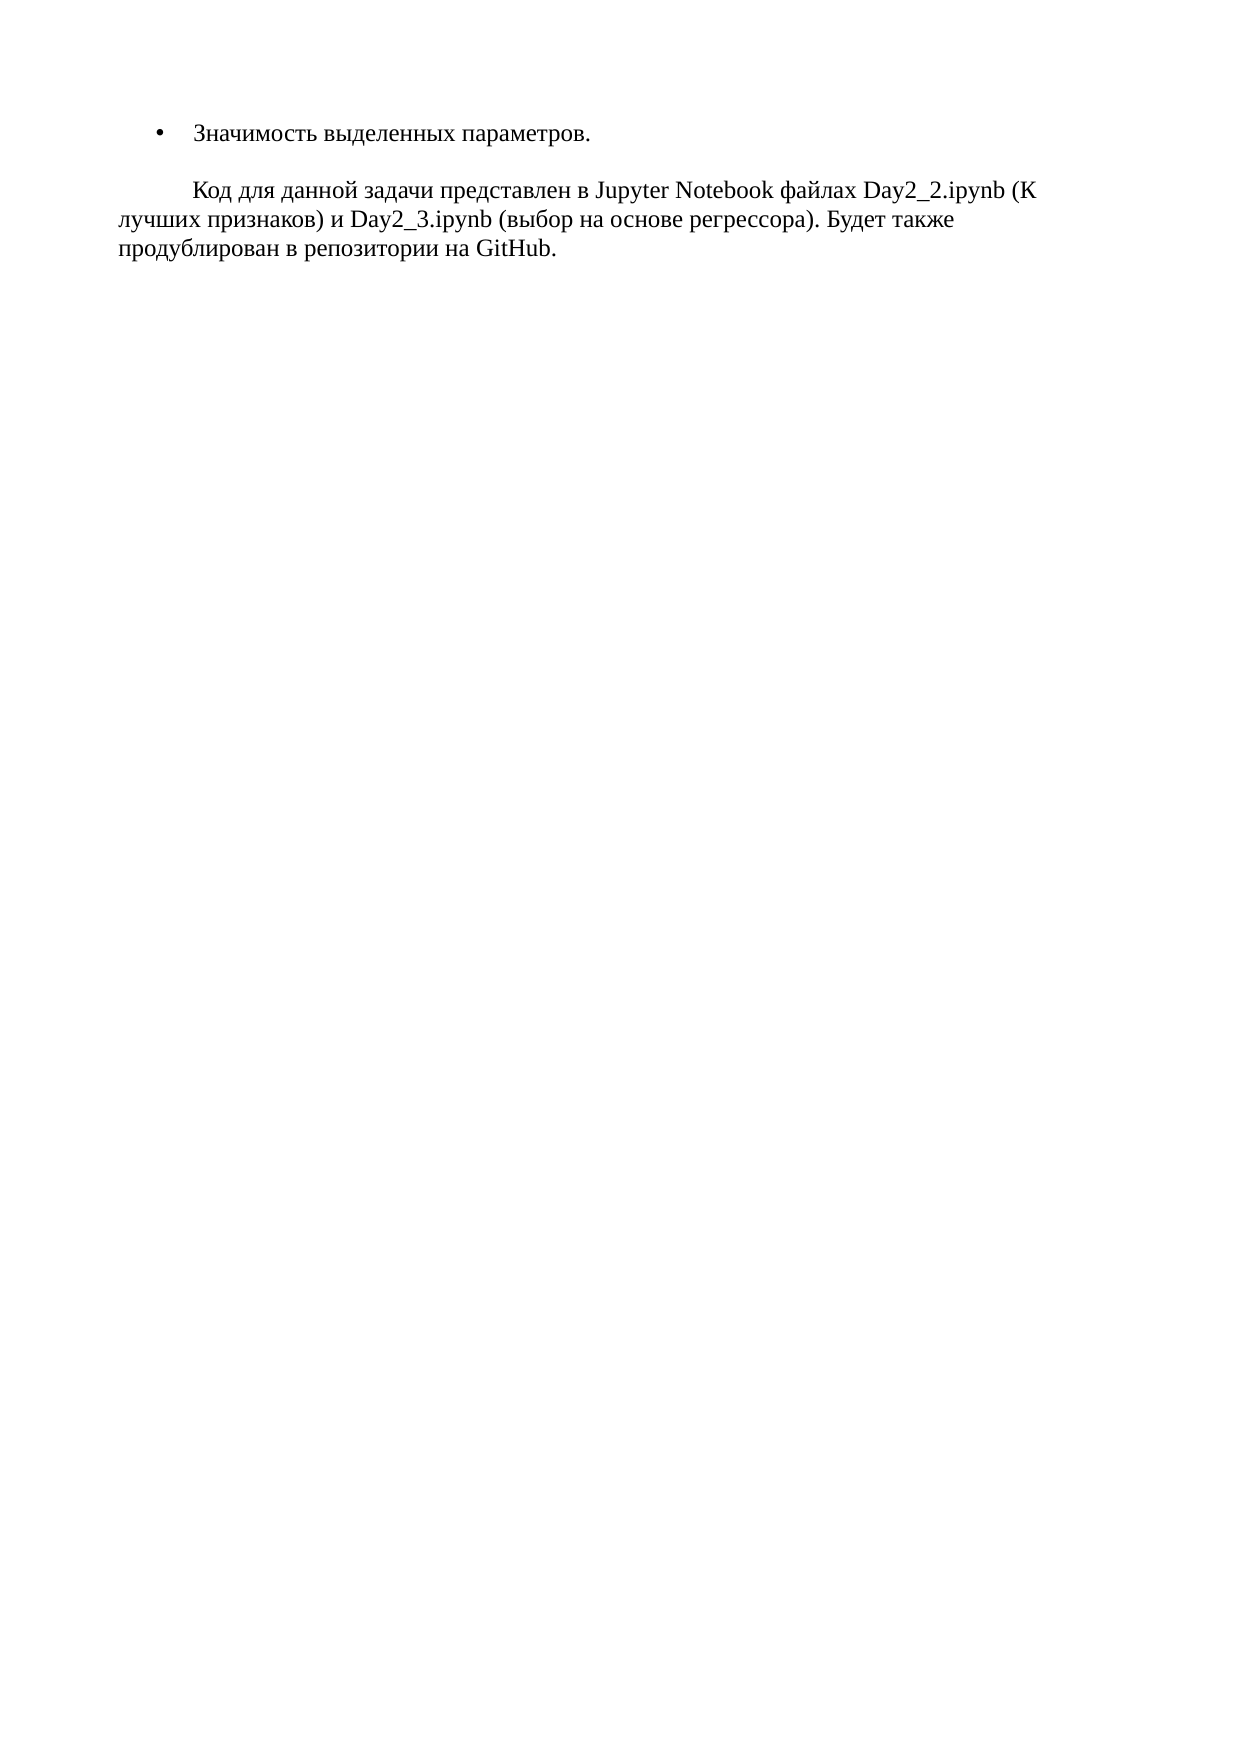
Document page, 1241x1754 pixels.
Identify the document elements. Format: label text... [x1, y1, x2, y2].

list Значимость выделенных параметров. [156, 118, 1122, 147]
text Код для данной задачи представлен в Jupyter Notebook файлах Day2_2.ipynb (К лучших признаков) и Day2_3.ipynb (выбор на основе регрессора). Будет также продублирован в репозитории на GitHub. [118, 176, 1122, 262]
